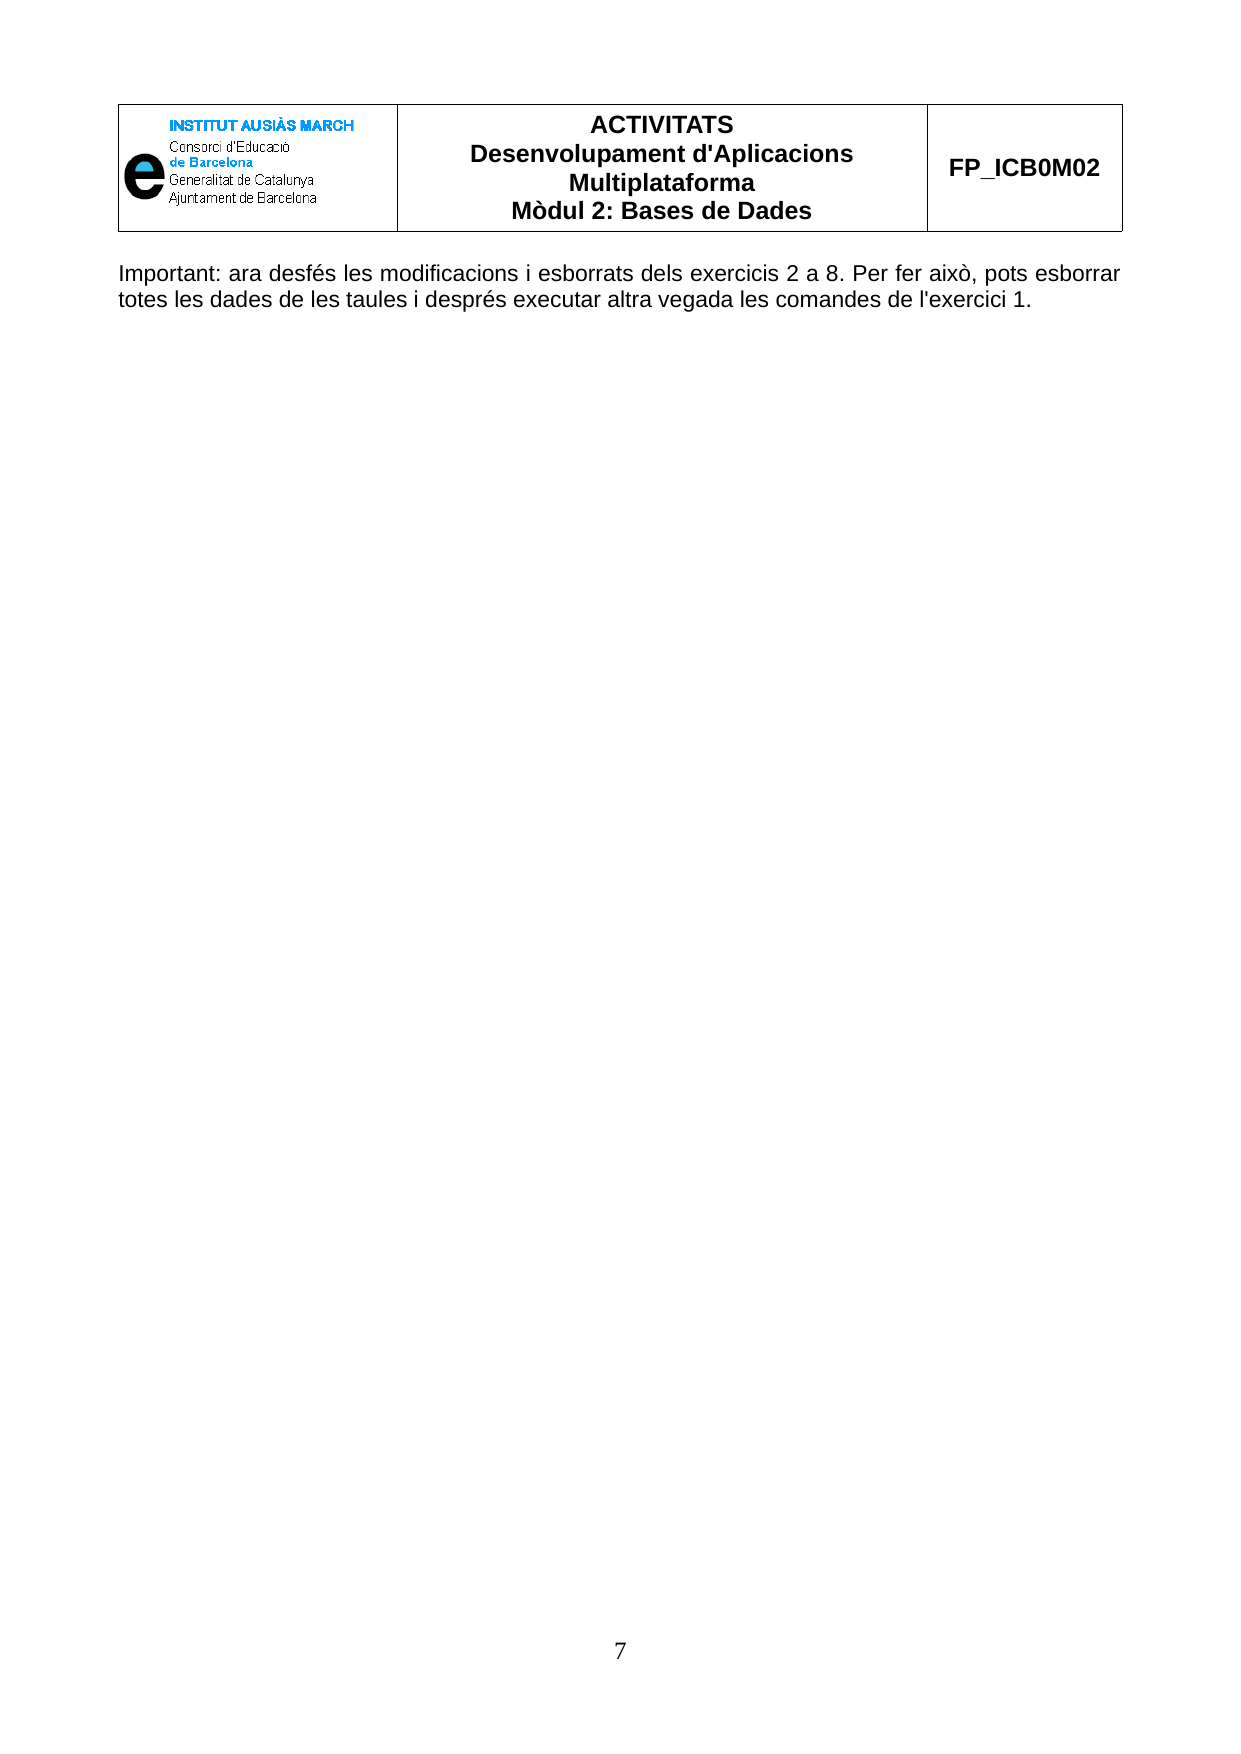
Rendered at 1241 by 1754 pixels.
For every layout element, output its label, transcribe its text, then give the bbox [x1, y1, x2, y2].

text Important: ara desfés les modificacions i esborrats dels exercicis 2 a 8. Per fer això, pots esborrar totes les dades de les taules i després executar altra vegada les comandes de l'exercici 1. [118, 260, 1122, 313]
